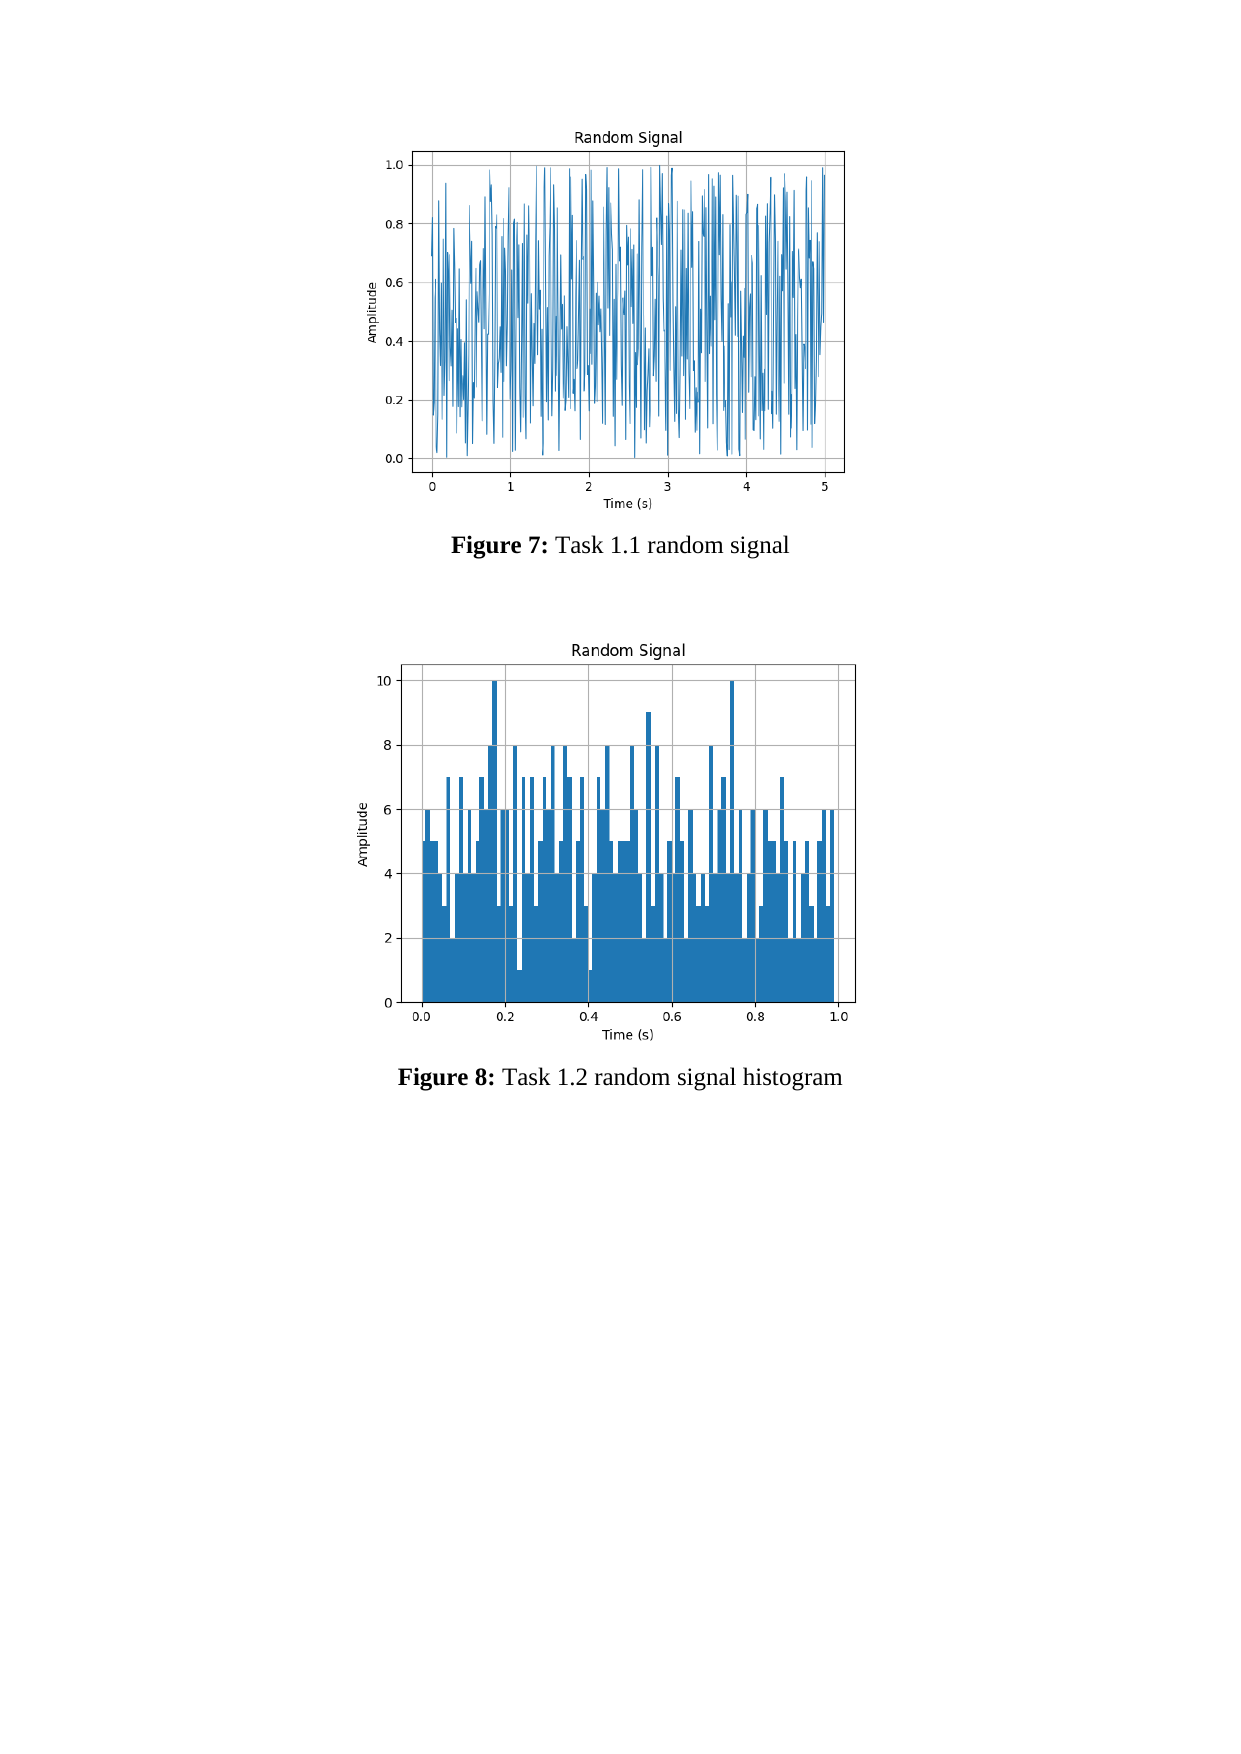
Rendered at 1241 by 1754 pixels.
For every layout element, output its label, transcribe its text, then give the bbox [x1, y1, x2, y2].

text Figure 7: Task 1.1 random signal [150, 530, 1090, 559]
text Figure 8: Task 1.2 random signal histogram [150, 1062, 1090, 1091]
